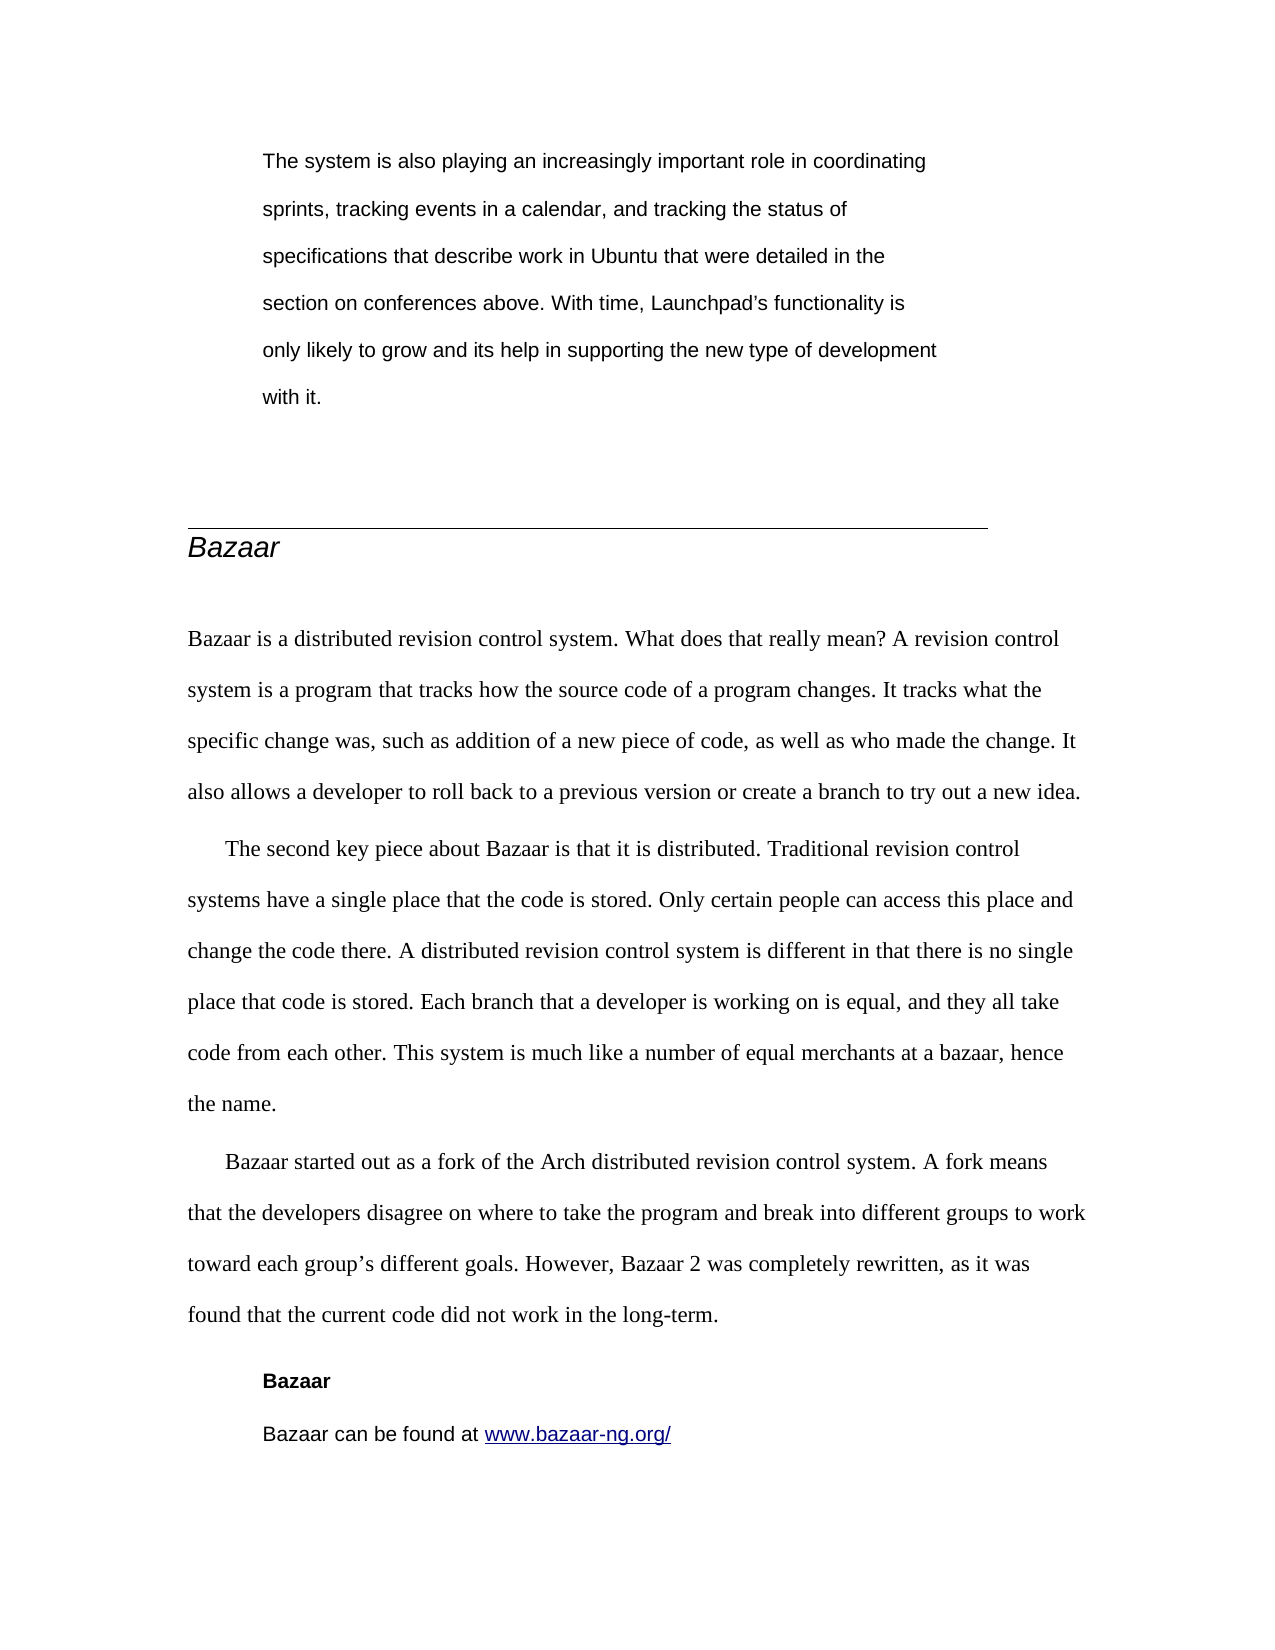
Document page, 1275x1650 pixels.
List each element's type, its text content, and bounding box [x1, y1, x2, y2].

text Bazaar [262, 1369, 937, 1393]
text Bazaar started out as a fork of the Arch distributed revision control system. A fork means that the developers disagree on where to take the program and break into different groups to work toward each group’s different goals. However, Bazaar 2 was completely rewritten, as it was found that the current code did not work in the long-term. [187, 1148, 1087, 1327]
text The system is also playing an increasingly important role in coordinating sprints, tracking events in a calendar, and tracking the status of specifications that describe work in Ubuntu that were detailed in the section on conferences above. With time, Launchpad’s functionality is only likely to grow and its help in supporting the new type of development with it. [262, 150, 937, 409]
text The second key piece about Bazaar is that it is distributed. Traditional revision control systems have a single place that the code is stored. Only certain people can access this place and change the code there. A distributed revision control system is different in that there is no single place that code is stored. Each branch that a developer is working on is equal, and they all take code from each other. This system is much like a number of equal merchants at a bazaar, hence the name. [187, 836, 1087, 1117]
text Bazaar can be found at www.bazaar-ng.org/ [262, 1423, 937, 1446]
text Bazaar is a distributed revision control system. What does that really mean? A revision control system is a program that tracks how the source code of a program changes. It tracks what the specific change was, such as addition of a new piece of code, as well as who made the change. It also allows a developer to roll back to a previous version or create a branch to try out a new idea. [187, 626, 1087, 804]
text Bazaar [187, 529, 988, 564]
